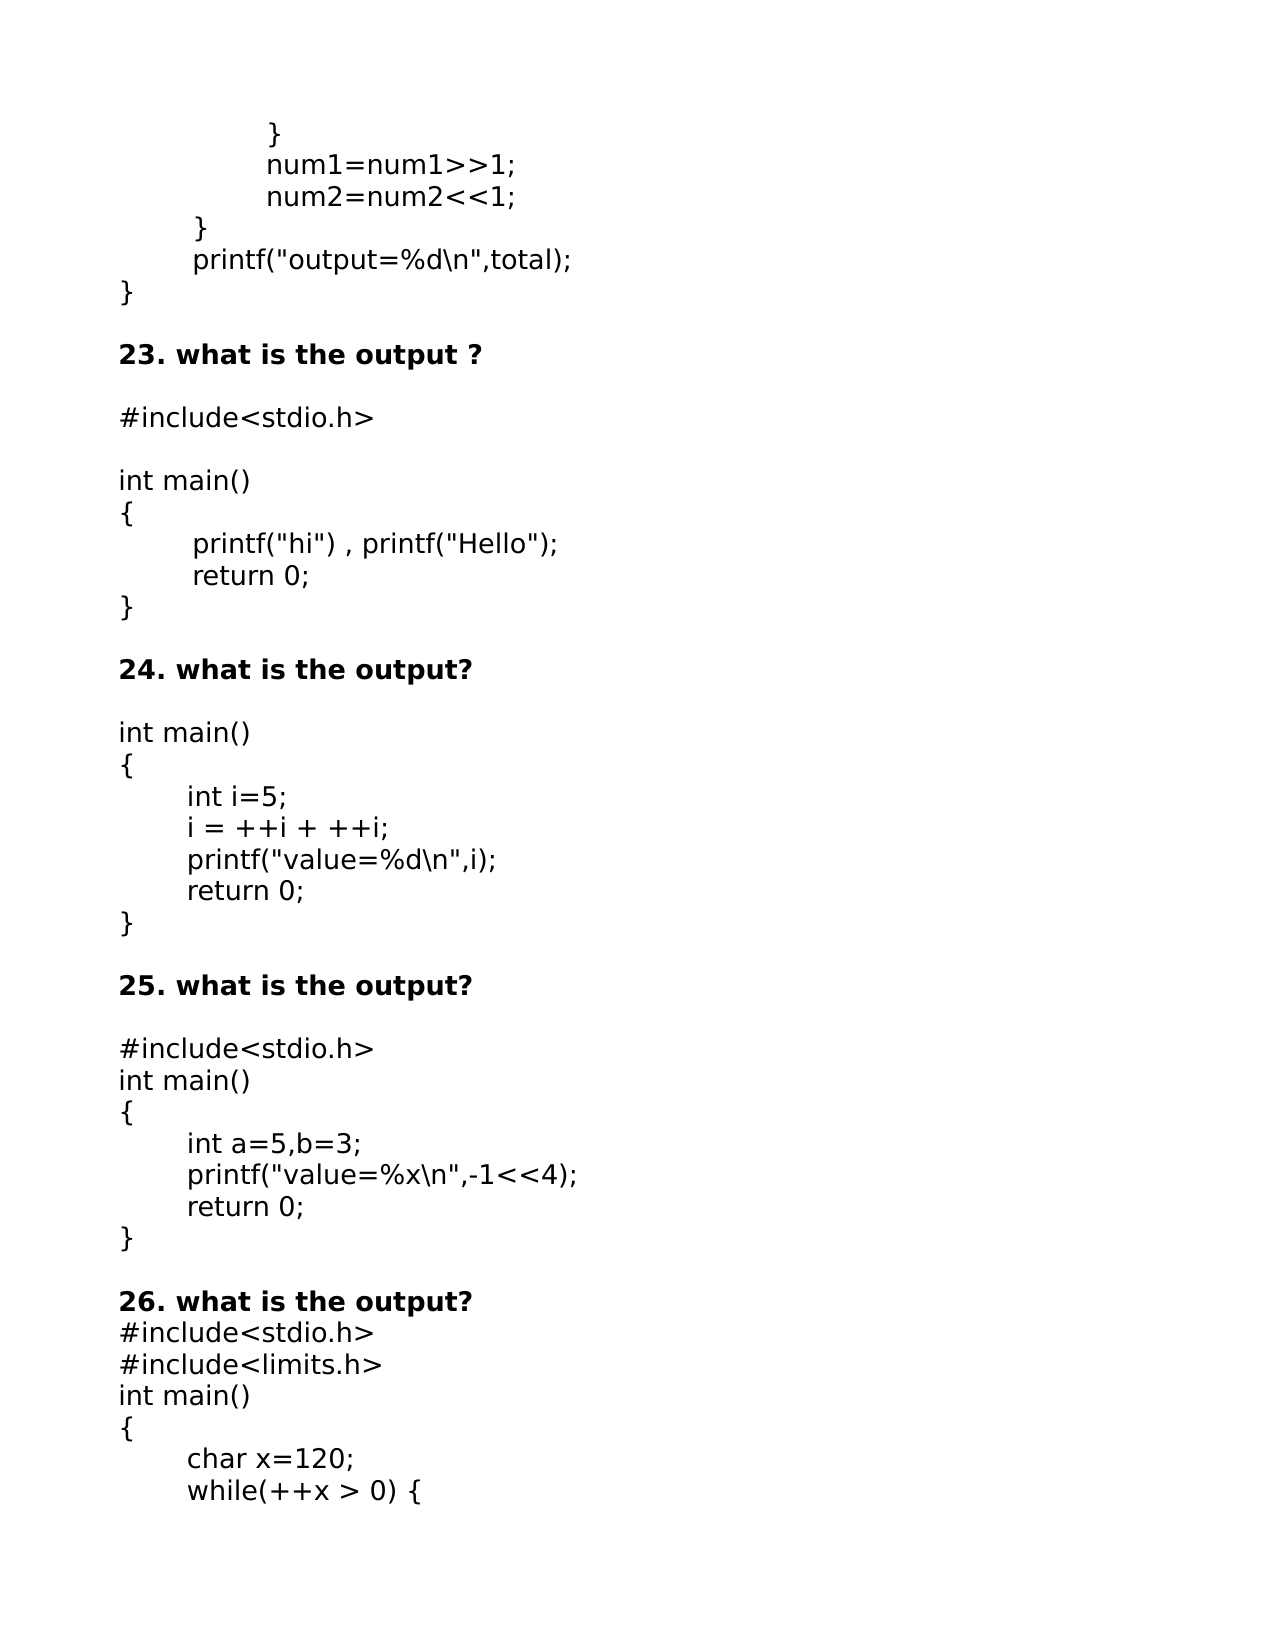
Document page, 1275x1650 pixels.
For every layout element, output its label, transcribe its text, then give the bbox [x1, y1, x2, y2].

text i = ++i + ++i; [118, 812, 1157, 844]
text return 0; [118, 1191, 1157, 1223]
text return 0; [118, 876, 1157, 907]
text } [118, 592, 1157, 623]
text num1=num1>>1; [118, 150, 1157, 181]
text } [118, 276, 1157, 307]
text int a=5,b=3; [118, 1128, 1157, 1160]
text #include<limits.h> [118, 1349, 1157, 1381]
text int i=5; [118, 781, 1157, 812]
text { [118, 749, 1157, 781]
text #include<stdio.h> [118, 402, 1157, 434]
text { [118, 1097, 1157, 1128]
text printf("hi") , printf("Hello"); [118, 528, 1157, 560]
text 26. what is the output? [118, 1286, 1157, 1317]
text } [118, 118, 1157, 150]
text int main() [118, 1065, 1157, 1097]
text { [118, 1412, 1157, 1444]
text } [118, 1223, 1157, 1254]
text printf("output=%d\n",total); [118, 244, 1157, 276]
text #include<stdio.h> [118, 1033, 1157, 1065]
text return 0; [118, 560, 1157, 592]
text int main() [118, 465, 1157, 497]
text 24. what is the output? [118, 655, 1157, 686]
text 23. what is the output ? [118, 339, 1157, 371]
text #include<stdio.h> [118, 1317, 1157, 1349]
text { [118, 497, 1157, 528]
text printf("value=%d\n",i); [118, 844, 1157, 876]
text printf("value=%x\n",-1<<4); [118, 1160, 1157, 1191]
text num2=num2<<1; [118, 181, 1157, 213]
text } [118, 907, 1157, 939]
text int main() [118, 718, 1157, 749]
text char x=120; [118, 1444, 1157, 1475]
text int main() [118, 1381, 1157, 1412]
text } [118, 213, 1157, 244]
text 25. what is the output? [118, 970, 1157, 1002]
text while(++x > 0) { [118, 1475, 1157, 1507]
